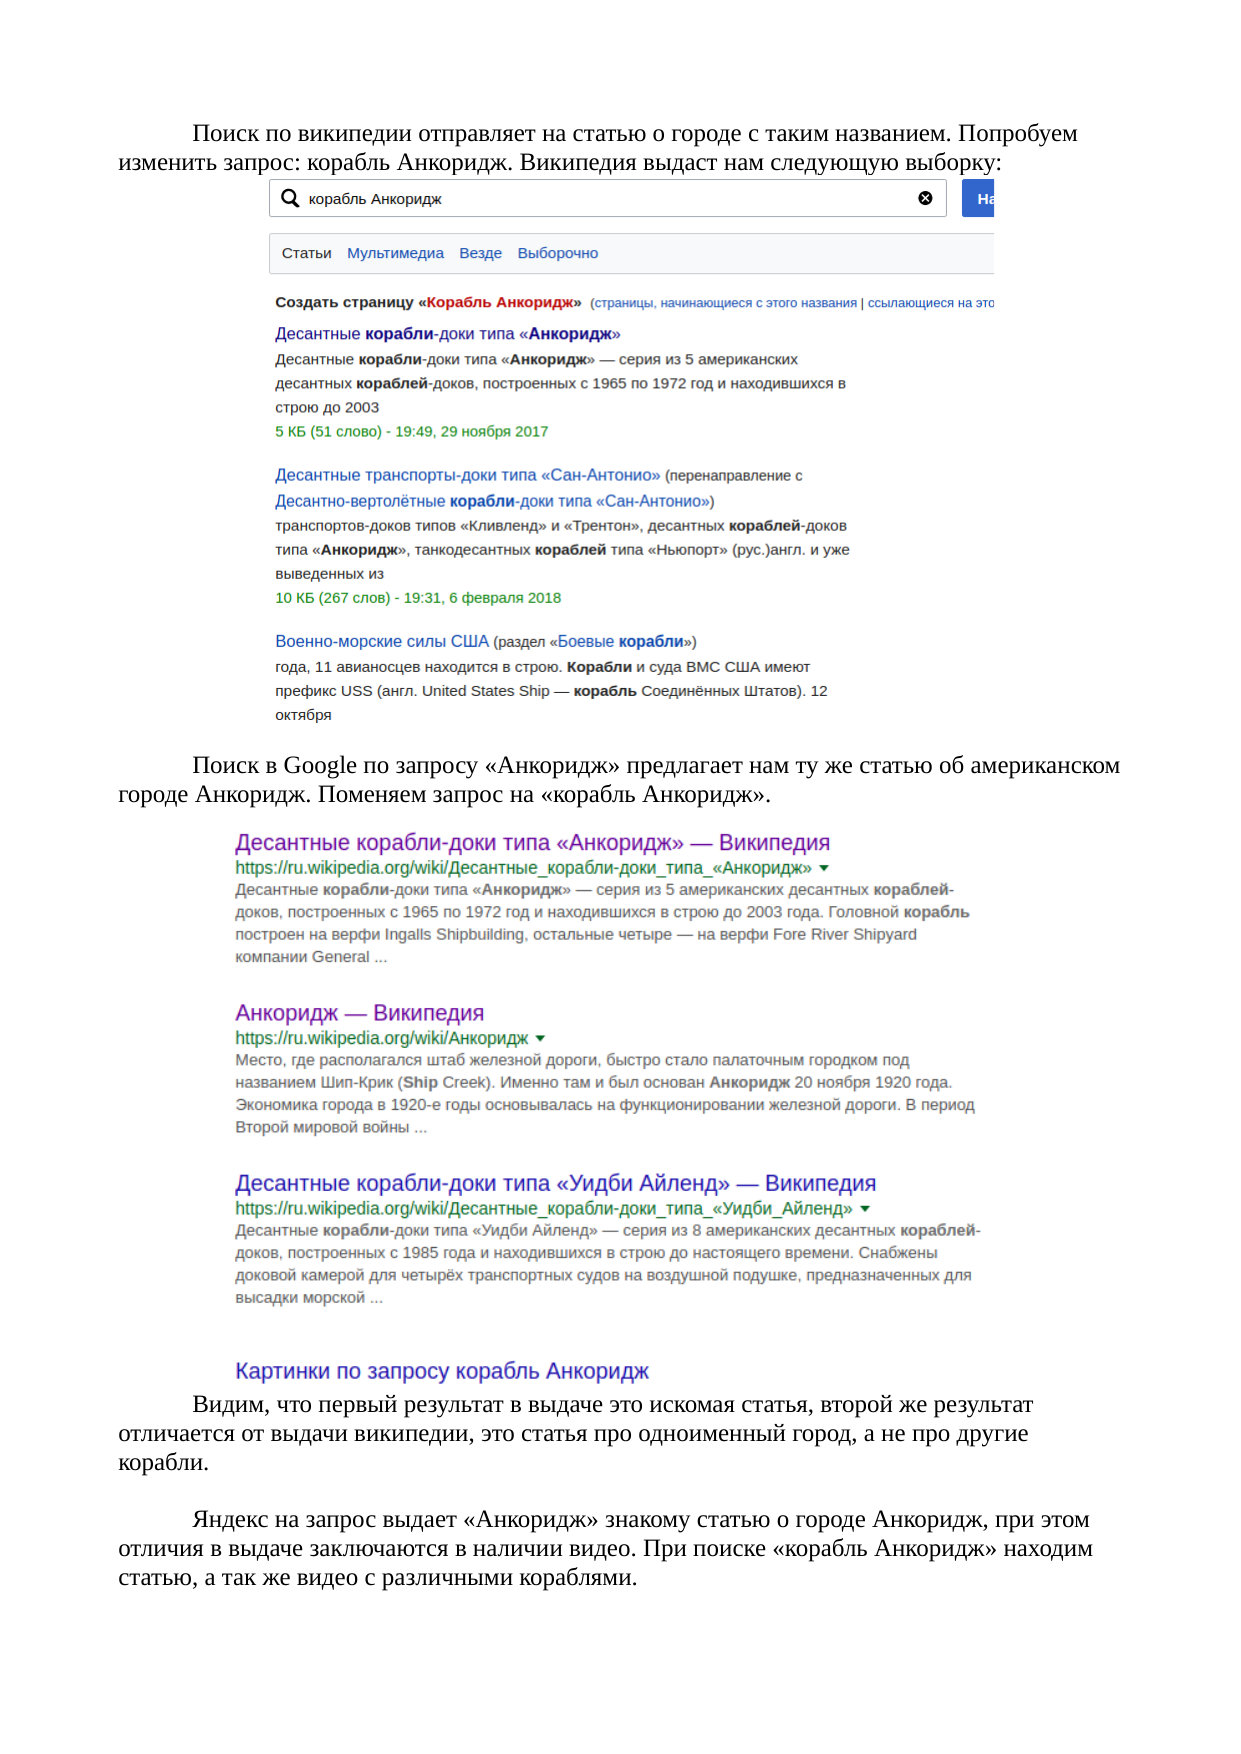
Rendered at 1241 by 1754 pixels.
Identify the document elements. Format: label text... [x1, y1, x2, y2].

text Поиск по википедии отправляет на статью о городе с таким названием. Попробуем изменить запрос: корабль Анкоридж. Википедия выдаст нам следующую выборку: [118, 118, 1122, 176]
text Яндекс на запрос выдает «Анкоридж» знакому статью о городе Анкоридж, при этом отличия в выдаче заключаются в наличии видео. При поиске «корабль Анкоридж» находим статью, а так же видео с различными кораблями. [118, 1504, 1122, 1591]
picture [223, 808, 1017, 1390]
text Поиск в Google по запросу «Анкоридж» предлагает нам ту же статью об американском городе Анкоридж. Поменяем запрос на «корабль Анкоридж». [118, 751, 1122, 808]
text Видим, что первый результат в выдаче это искомая статья, второй же результат отличается от выдачи википедии, это статья про одноименный город, а не про другие корабли. [118, 808, 1122, 1476]
picture [246, 175, 995, 723]
